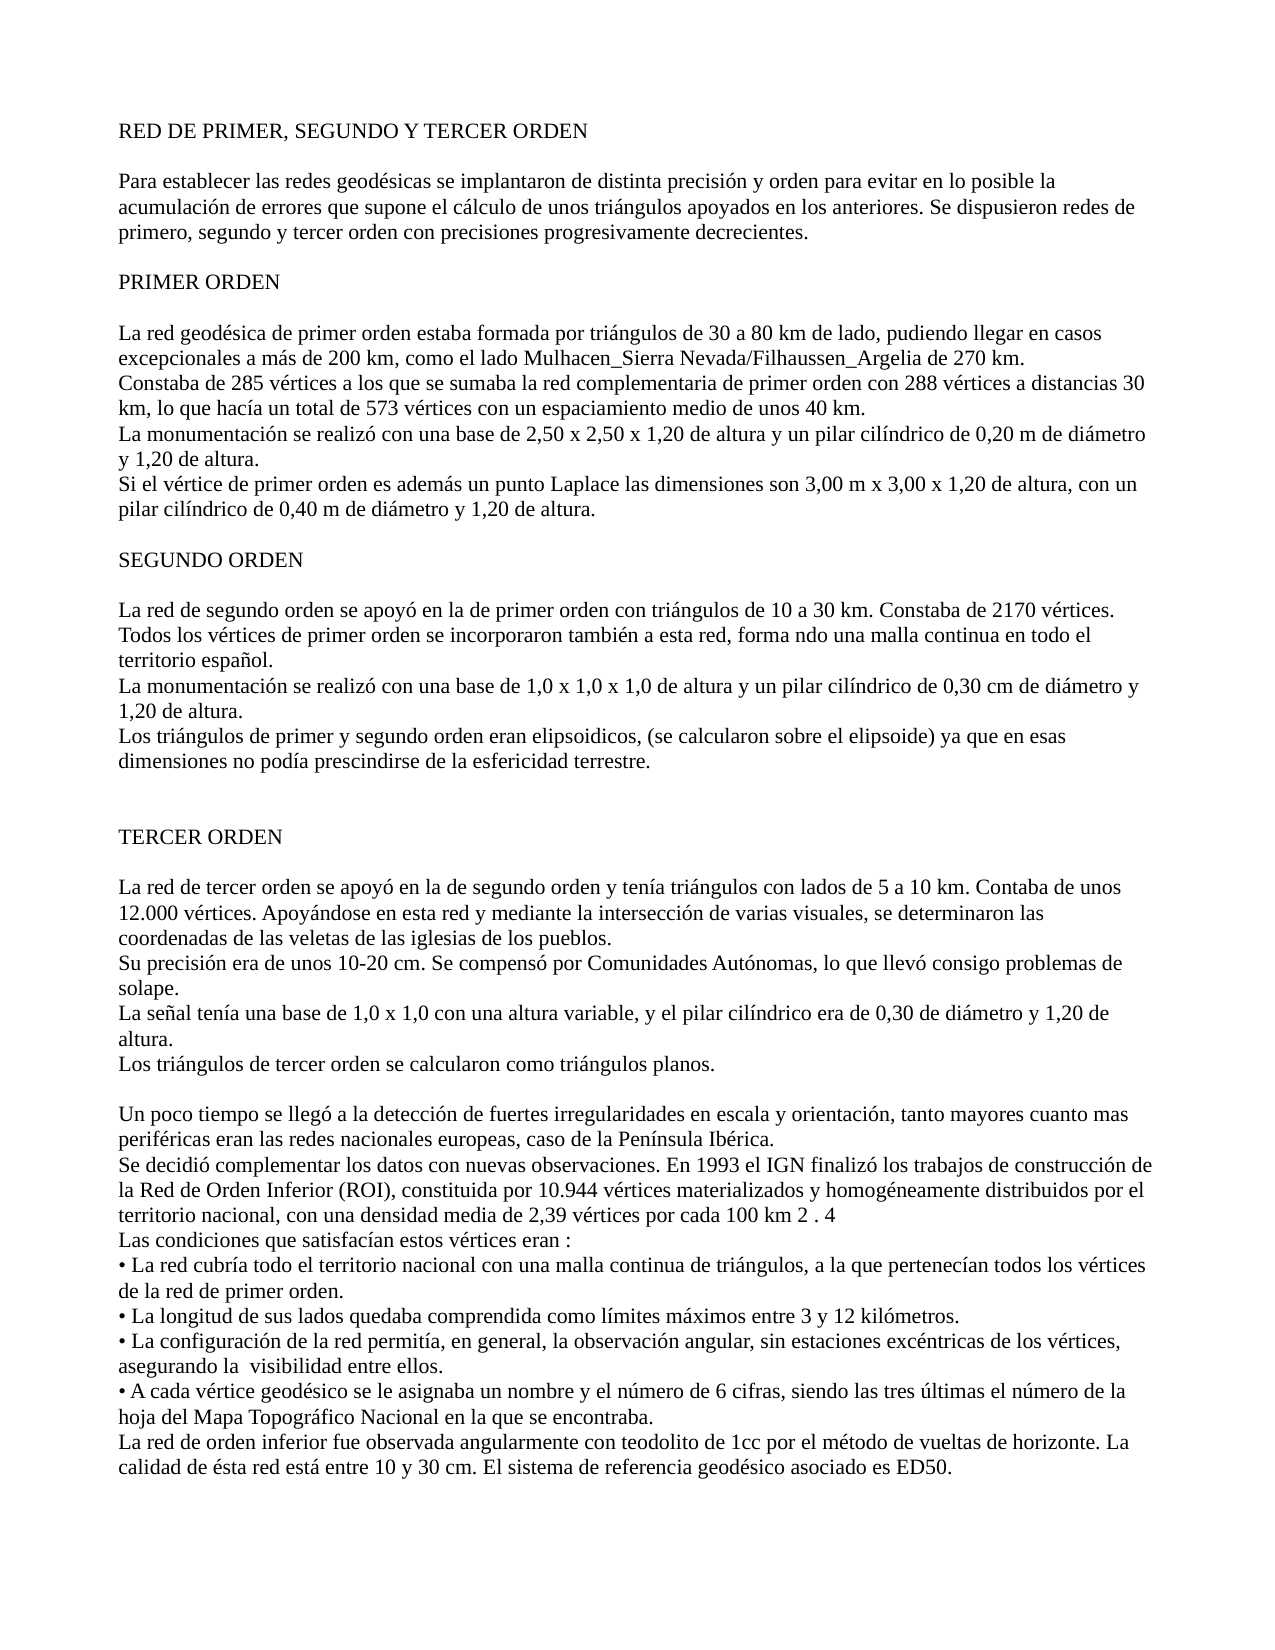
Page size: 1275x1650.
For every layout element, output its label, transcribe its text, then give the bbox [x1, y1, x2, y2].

text La señal tenía una base de 1,0 x 1,0 con una altura variable, y el pilar cilíndrico era de 0,30 de diámetro y 1,20 de altura. [118, 1000, 1157, 1051]
text • La red cubría todo el territorio nacional con una malla continua de triángulos, a la que pertenecían todos los vértices de la red de primer orden. [118, 1252, 1157, 1303]
text La red de orden inferior fue observada angularmente con teodolito de 1cc por el método de vueltas de horizonte. La calidad de ésta red está entre 10 y 30 cm. El sistema de referencia geodésico asociado es ED50. [118, 1429, 1157, 1479]
text TERCER ORDEN [118, 824, 1157, 849]
text Los triángulos de primer y segundo orden eran elipsoidicos, (se calcularon sobre el elipsoide) ya que en esas dimensiones no podía prescindirse de la esfericidad terrestre. [118, 723, 1157, 773]
text La monumentación se realizó con una base de 1,0 x 1,0 x 1,0 de altura y un pilar cilíndrico de 0,30 cm de diámetro y 1,20 de altura. [118, 673, 1157, 723]
text Las condiciones que satisfacían estos vértices eran : [118, 1227, 1157, 1252]
text Constaba de 285 vértices a los que se sumaba la red complementaria de primer orden con 288 vértices a distancias 30 km, lo que hacía un total de 573 vértices con un espaciamiento medio de unos 40 km. [118, 370, 1157, 421]
text La monumentación se realizó con una base de 2,50 x 2,50 x 1,20 de altura y un pilar cilíndrico de 0,20 m de diámetro y 1,20 de altura. [118, 421, 1157, 471]
text Un poco tiempo se llegó a la detección de fuertes irregularidades en escala y orientación, tanto mayores cuanto mas periféricas eran las redes nacionales europeas, caso de la Península Ibérica. [118, 1101, 1157, 1152]
text La red de tercer orden se apoyó en la de segundo orden y tenía triángulos con lados de 5 a 10 km. Contaba de unos 12.000 vértices. Apoyándose en esta red y mediante la intersección de varias visuales, se determinaron las coordenadas de las veletas de las iglesias de los pueblos. [118, 874, 1157, 950]
text • La configuración de la red permitía, en general, la observación angular, sin estaciones excéntricas de los vértices, asegurando la visibilidad entre ellos. [118, 1328, 1157, 1378]
text Para establecer las redes geodésicas se implantaron de distinta precisión y orden para evitar en lo posible la acumulación de errores que supone el cálculo de unos triángulos apoyados en los anteriores. Se dispusieron redes de primero, segundo y tercer orden con precisiones progresivamente decrecientes. [118, 168, 1157, 244]
text • A cada vértice geodésico se le asignaba un nombre y el número de 6 cifras, siendo las tres últimas el número de la hoja del Mapa Topográfico Nacional en la que se encontraba. [118, 1378, 1157, 1429]
text RED DE PRIMER, SEGUNDO Y TERCER ORDEN [118, 118, 1157, 143]
text Su precisión era de unos 10-20 cm. Se compensó por Comunidades Autónomas, lo que llevó consigo problemas de solape. [118, 950, 1157, 1000]
text PRIMER ORDEN [118, 269, 1157, 294]
text Los triángulos de tercer orden se calcularon como triángulos planos. [118, 1051, 1157, 1076]
text • La longitud de sus lados quedaba comprendida como límites máximos entre 3 y 12 kilómetros. [118, 1303, 1157, 1328]
text La red geodésica de primer orden estaba formada por triángulos de 30 a 80 km de lado, pudiendo llegar en casos excepcionales a más de 200 km, como el lado Mulhacen_Sierra Nevada/Filhaussen_Argelia de 270 km. [118, 320, 1157, 370]
text Si el vértice de primer orden es además un punto Laplace las dimensiones son 3,00 m x 3,00 x 1,20 de altura, con un pilar cilíndrico de 0,40 m de diámetro y 1,20 de altura. [118, 471, 1157, 521]
text SEGUNDO ORDEN [118, 547, 1157, 572]
text La red de segundo orden se apoyó en la de primer orden con triángulos de 10 a 30 km. Constaba de 2170 vértices. Todos los vértices de primer orden se incorporaron también a esta red, forma ndo una malla continua en todo el territorio español. [118, 597, 1157, 673]
text Se decidió complementar los datos con nuevas observaciones. En 1993 el IGN finalizó los trabajos de construcción de la Red de Orden Inferior (ROI), constituida por 10.944 vértices materializados y homogéneamente distribuidos por el territorio nacional, con una densidad media de 2,39 vértices por cada 100 km 2 . 4 [118, 1152, 1157, 1227]
